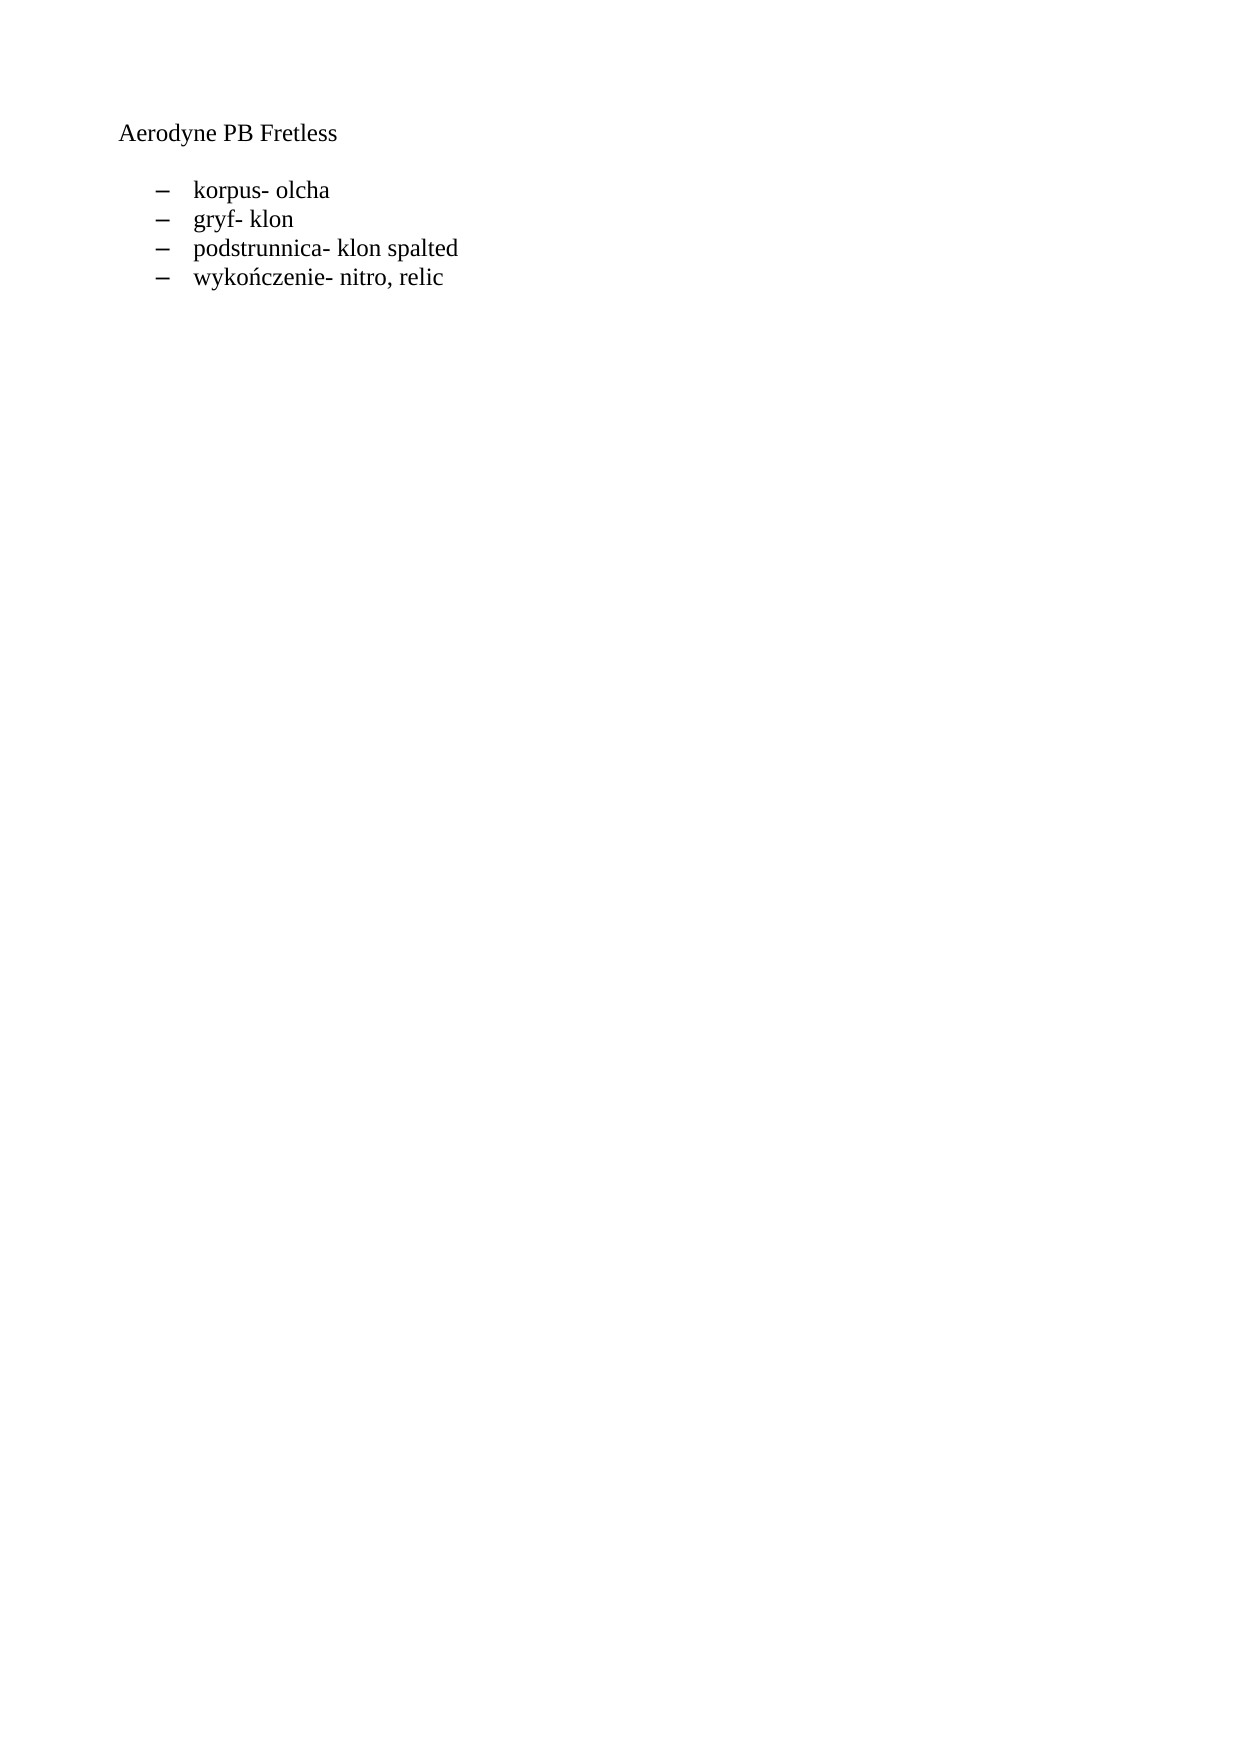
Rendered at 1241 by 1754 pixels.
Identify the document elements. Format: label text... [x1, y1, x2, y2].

text Aerodyne PB Fretless [118, 118, 1122, 147]
list wykończenie- nitro, relic [156, 262, 1122, 291]
list korpus- olcha [156, 176, 1122, 204]
list gryf- klon [156, 204, 1122, 233]
list podstrunnica- klon spalted [156, 233, 1122, 262]
